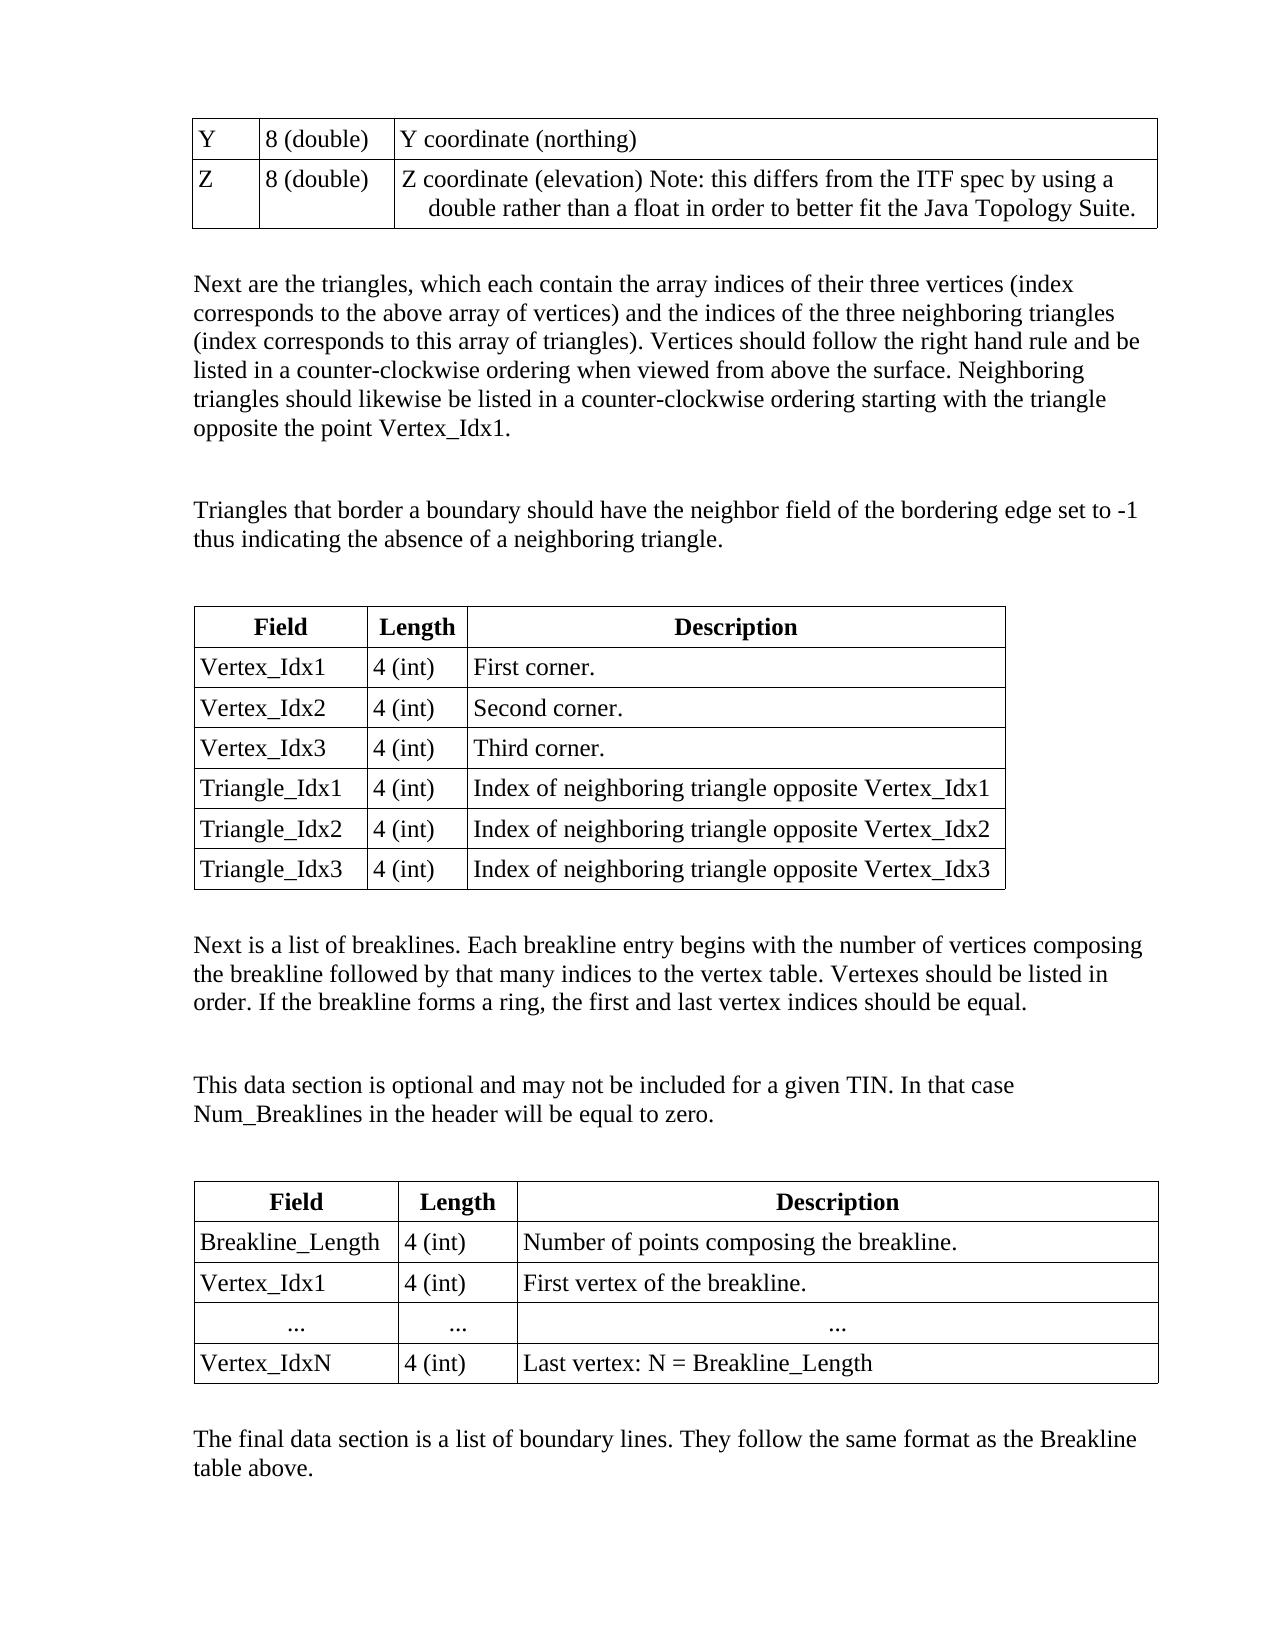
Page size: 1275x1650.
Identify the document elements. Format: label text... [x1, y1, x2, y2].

table_cell Third corner. [468, 728, 1005, 768]
table_cell Vertex_IdxN [195, 1344, 398, 1383]
table_cell Triangle_Idx1 [195, 769, 367, 808]
table_cell Index of neighboring triangle opposite Vertex_Idx1 [468, 769, 1005, 808]
table_cell 8 (double) [260, 119, 394, 158]
table_header Length [368, 607, 467, 647]
table_cell Vertex_Idx3 [195, 728, 367, 768]
table_cell Number of points composing the breakline. [518, 1222, 1158, 1262]
table_cell Second corner. [468, 688, 1005, 727]
table_cell First vertex of the breakline. [518, 1263, 1158, 1302]
table_cell 4 (int) [368, 769, 467, 808]
table_cell 4 (int) [368, 809, 467, 848]
text This data section is optional and may not be included for a given TIN. In that case Num_Breaklines in the header will be equal to zero. [193, 1070, 1157, 1127]
table_cell Vertex_Idx1 [195, 1263, 398, 1302]
table_header Field [195, 607, 367, 647]
table_cell ... [399, 1303, 517, 1342]
table_cell 4 (int) [368, 648, 467, 687]
text Next is a list of breaklines. Each breakline entry begins with the number of vertices composing the breakline followed by that many indices to the vertex table. Vertexes should be listed in order. If the breakline forms a ring, the first and last vertex indices should be equal. [193, 930, 1157, 1016]
table_cell ... [518, 1303, 1158, 1342]
table_cell Triangle_Idx2 [195, 809, 367, 848]
table_cell First corner. [468, 648, 1005, 687]
table_header Length [399, 1182, 517, 1221]
table_cell 4 (int) [399, 1222, 517, 1262]
table_cell Vertex_Idx2 [195, 688, 367, 727]
text Triangles that border a boundary should have the neighbor field of the bordering edge set to -1 thus indicating the absence of a neighboring triangle. [193, 495, 1157, 553]
table_cell Y coordinate (northing) [395, 119, 1157, 158]
table_cell Z [193, 160, 259, 227]
table_cell Vertex_Idx1 [195, 648, 367, 687]
table_cell Index of neighboring triangle opposite Vertex_Idx2 [468, 809, 1005, 848]
table_cell 8 (double) [260, 160, 394, 227]
table_cell Index of neighboring triangle opposite Vertex_Idx3 [468, 849, 1005, 888]
table_cell 4 (int) [368, 728, 467, 768]
table_cell Y [193, 119, 259, 158]
table_header Description [468, 607, 1005, 647]
table_header Field [195, 1182, 398, 1221]
table_cell Breakline_Length [195, 1222, 398, 1262]
table_cell 4 (int) [399, 1344, 517, 1383]
table_cell Last vertex: N = Breakline_Length [518, 1344, 1158, 1383]
table_cell Triangle_Idx3 [195, 849, 367, 888]
table_cell Z coordinate (elevation) Note: this differs from the ITF spec by using a double rather than a float in order to better fit the Java Topology Suite. [395, 160, 1157, 227]
text Next are the triangles, which each contain the array indices of their three vertices (index corresponds to the above array of vertices) and the indices of the three neighboring triangles (index corresponds to this array of triangles). Vertices should follow the right hand rule and be listed in a counter-clockwise ordering when viewed from above the surface. Neighboring triangles should likewise be listed in a counter-clockwise ordering starting with the triangle opposite the point Vertex_Idx1. [193, 269, 1157, 441]
table_cell 4 (int) [368, 688, 467, 727]
table_cell 4 (int) [368, 849, 467, 888]
table_header Description [518, 1182, 1158, 1221]
table_cell ... [195, 1303, 398, 1342]
text The final data section is a list of boundary lines. They follow the same format as the Breakline table above. [193, 1424, 1157, 1482]
table_cell 4 (int) [399, 1263, 517, 1302]
